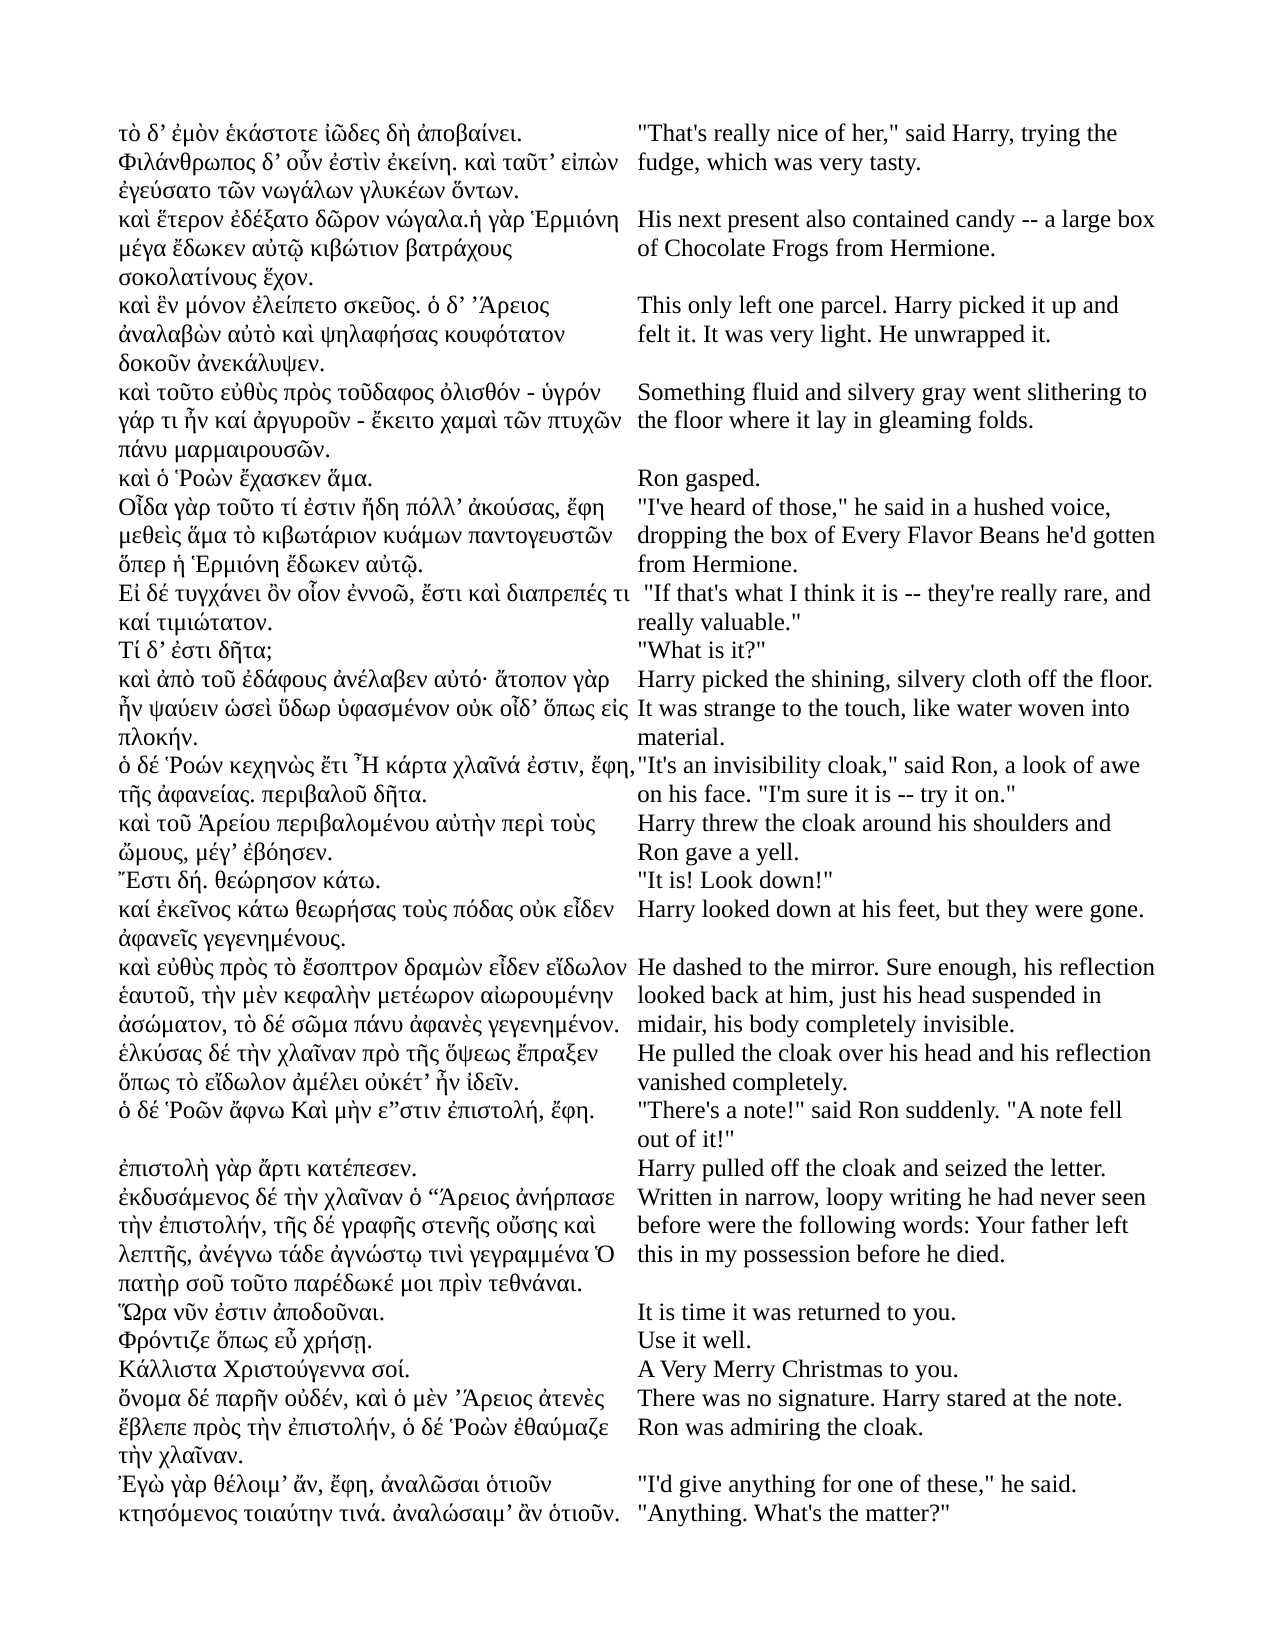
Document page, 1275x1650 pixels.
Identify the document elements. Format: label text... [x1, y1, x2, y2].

table_cell Κάλλιστα Χριστούγεννα σοί. [118, 1354, 637, 1383]
table_cell καὶ ὁ Ῥοὼν ἔχασκεν ἅμα. [118, 463, 637, 492]
table_cell καὶ τοῦτο εὐθὺς πρὸς τοῦδαφος ὀλισθόν - ὑγρόν γάρ τι ἦν καί ἀργυροῦν - ἔκειτο χαμαὶ τῶν πτυχῶν πάνυ μαρμαιρουσῶν. [118, 377, 637, 463]
table_cell Harry picked the shining, silvery cloth off the floor. It was strange to the touch, like water woven into material. [637, 664, 1157, 751]
table_cell Harry pulled off the cloak and seized the letter. [637, 1153, 1157, 1182]
table_cell καὶ εὐθὺς πρὸς τὸ ἔσοπτρον δραμὼν εἶδεν εἴδωλον ἑαυτοῦ, τὴν μὲν κεφαλὴν μετέωρον αἰωρουμένην ἀσώματον, τὸ δέ σῶμα πάνυ ἀφανὲς γεγενημένον. [118, 952, 637, 1038]
table_cell Use it well. [637, 1326, 1157, 1354]
table_cell ἑλκύσας δέ τὴν χλαῖναν πρὸ τῆς ὅψεως ἔπραξεν ὅπως τὸ εἴδωλον ἀμέλει οὐκέτ’ ἦν ἰδεῖν. [118, 1038, 637, 1096]
table_cell "There's a note!" said Ron suddenly. "A note fell out of it!" [637, 1096, 1157, 1153]
table_cell Something fluid and silvery gray went slithering to the floor where it lay in gleaming folds. [637, 377, 1157, 463]
table_cell Εἰ δέ τυγχάνει ὂν οἷον ἐννοῶ, ἔστι καὶ διαπρεπές τι καί τιμιώτατον. [118, 578, 637, 636]
table_cell καί ἐκεῖνος κάτω θεωρήσας τοὺς πόδας οὐκ εἶδεν ἀφανεῖς γεγενημένους. [118, 894, 637, 952]
table_cell His next present also contained candy -- a large box of Chocolate Frogs from Hermione. [637, 204, 1157, 291]
table_cell ὁ δέ Ῥοών κεχηνὼς ἔτι Ἦ κάρτα χλαῖνά ἐστιν, ἔφη, τῆς ἀφανείας. περιβαλοῦ δῆτα. [118, 751, 637, 808]
table_cell "It is! Look down!" [637, 866, 1157, 894]
table_cell Harry threw the cloak around his shoulders and Ron gave a yell. [637, 808, 1157, 866]
table_cell He pulled the cloak over his head and his reflection vanished completely. [637, 1038, 1157, 1096]
table_cell καὶ ἕτερον ἐδέξατο δῶρον νώγαλα.ἡ γὰρ Ἑρμιόνη μέγα ἔδωκεν αὐτῷ κιβώτιον βατράχους σοκολατίνους ἕχον. [118, 204, 637, 291]
table_cell Ὥρα νῦν ἐστιν ἀποδοῦναι. [118, 1297, 637, 1326]
table_cell Φρόντιζε ὅπως εὖ χρήσῃ. [118, 1326, 637, 1354]
table_cell A Very Merry Christmas to you. [637, 1354, 1157, 1383]
table_cell It is time it was returned to you. [637, 1297, 1157, 1326]
table_cell "What is it?" [637, 636, 1157, 664]
table_cell "If that's what I think it is -- they're really rare, and really valuable." [637, 578, 1157, 636]
table_cell Harry looked down at his feet, but they were gone. [637, 894, 1157, 952]
table_cell He dashed to the mirror. Sure enough, his reflection looked back at him, just his head suspended in midair, his body completely invisible. [637, 952, 1157, 1038]
table_cell "I'd give anything for one of these," he said. "Anything. What's the matter?" [637, 1469, 1157, 1527]
table_cell Οἶδα γὰρ τοῦτο τί ἐστιν ἤδη πόλλ’ ἀκούσας, ἔφη μεθεὶς ἅμα τὸ κιβωτάριον κυάμων παντογευστῶν ὅπερ ἡ Ἑρμιόνη ἔδωκεν αὐτῷ. [118, 492, 637, 578]
table_cell καὶ τοῦ Ἁρείου περιβαλομένου αὐτὴν περὶ τοὺς ὤμους, μέγ’ ἐβόησεν. [118, 808, 637, 866]
table_cell καὶ ἀπὸ τοῦ ἐδάφους ἀνέλαβεν αὐτό· ἄτοπον γὰρ ἦν ψαύειν ὡσεὶ ὕδωρ ὑφασμένον οὐκ οἶδ’ ὅπως εἰς πλοκήν. [118, 664, 637, 751]
table_cell καὶ ἓν μόνον ἐλείπετο σκεῦος. ὁ δ’ ’Άρειος ἀναλαβὼν αὐτὸ καὶ ψηλαφήσας κουφότατον δοκοῦν ἀνεκάλυψεν. [118, 291, 637, 377]
table_cell ὄνομα δέ παρῆν οὐδέν, καὶ ὁ μὲν ’Άρειος ἀτενὲς ἔβλεπε πρὸς τὴν ἐπιστολήν, ὁ δέ Ῥοὼν ἐθαύμαζε τὴν χλαῖναν. [118, 1383, 637, 1469]
table_cell Written in narrow, loopy writing he had never seen before were the following words: Your father left this in my possession before he died. [637, 1182, 1157, 1297]
table_cell There was no signature. Harry stared at the note. Ron was admiring the cloak. [637, 1383, 1157, 1469]
table_cell This only left one parcel. Harry picked it up and felt it. It was very light. He unwrapped it. [637, 291, 1157, 377]
table_cell ἐκδυσάμενος δέ τὴν χλαῖναν ὁ “Άρειος ἀνήρπασε τὴν ἐπιστολήν, τῆς δέ γραφῆς στενῆς οὔσης καὶ λεπτῆς, ἀνέγνω τάδε ἀγνώστῳ τινὶ γεγραμμένα Ὁ πατὴρ σοῦ τοῦτο παρέδωκέ μοι πρὶν τεθνάναι. [118, 1182, 637, 1297]
table_cell "That's really nice of her," said Harry, trying the fudge, which was very tasty. [637, 118, 1157, 204]
table_cell ἐπιστολὴ γὰρ ἄρτι κατέπεσεν. [118, 1153, 637, 1182]
table_cell "I've heard of those," he said in a hushed voice, dropping the box of Every Flavor Beans he'd gotten from Hermione. [637, 492, 1157, 578]
table_cell τὸ δ’ ἐμὸν ἑκάστοτε ἰῶδες δὴ ἀποβαίνει. Φιλάνθρωπος δ’ οὖν ἐστὶν ἐκείνη. καὶ ταῦτ’ εἰπὼν ἐγεύσατο τῶν νωγάλων γλυκέων ὅντων. [118, 118, 637, 204]
table_cell ὁ δέ Ῥοῶν ἄφνω Καὶ μὴν ε”στιν ἐπιστολή, ἔφη. [118, 1096, 637, 1153]
table_cell Ἐγὼ γὰρ θέλοιμ’ ἄν, ἔφη, ἀναλῶσαι ὁτιοῦν κτησόμενος τοιαύτην τινά. ἀναλώσαιμ’ ἂν ὁτιοῦν. [118, 1469, 637, 1527]
table_cell Ἔστι δή. θεώρησον κάτω. [118, 866, 637, 894]
table_cell Τί δ’ ἐστι δῆτα; [118, 636, 637, 664]
table_cell Ron gasped. [637, 463, 1157, 492]
table_cell "It's an invisibility cloak," said Ron, a look of awe on his face. "I'm sure it is -- try it on." [637, 751, 1157, 808]
